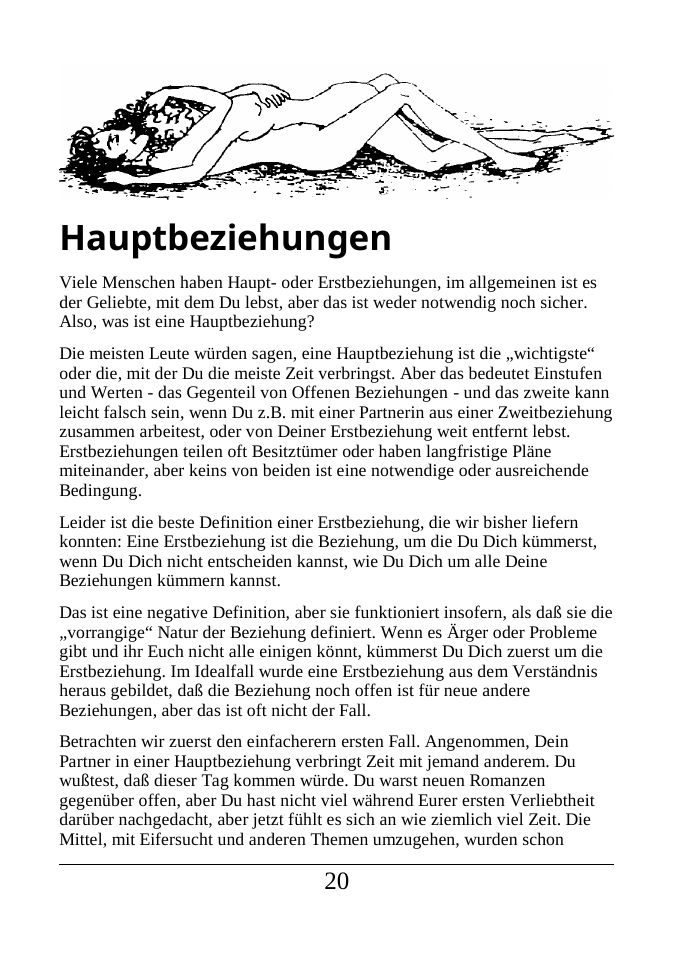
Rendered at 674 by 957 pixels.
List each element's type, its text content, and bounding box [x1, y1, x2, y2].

subtitle [59, 59, 614, 65]
text Die meisten Leute würden sagen, eine Hauptbeziehung ist die „wichtigste“ oder die, mit der Du die meiste Zeit verbringst. Aber das bedeutet Einstufen und Werten - das Gegenteil von Offenen Beziehungen - und das zweite kann leicht falsch sein, wenn Du z.B. mit einer Partnerin aus einer Zweitbeziehung zusammen arbeitest, oder von Deiner Erstbeziehung weit entfernt lebst. Erstbeziehungen teilen oft Besitztümer oder haben langfristige Pläne miteinander, aber keins von beiden ist eine notwendige oder ausreichende Bedingung. [59, 344, 614, 500]
text Betrachten wir zuerst den einfacherern ersten Fall. Angenommen, Dein Partner in einer Hauptbeziehung verbringt Zeit mit jemand anderem. Du wußtest, daß dieser Tag kommen würde. Du warst neuen Romanzen gegenüber offen, aber Du hast nicht viel während Eurer ersten Verliebtheit darüber nachgedacht, aber jetzt fühlt es sich an wie ziemlich viel Zeit. Die Mittel, mit Eifersucht und an­deren Themen umzugehen, wurden schon [59, 732, 614, 849]
text Leider ist die beste Definition einer Erstbeziehung, die wir bisher liefern konnten: Eine Erstbeziehung ist die Beziehung, um die Du Dich kümmerst, wenn Du Dich nicht entscheiden kannst, wie Du Dich um alle Deine Beziehungen kümmern kannst. [59, 513, 614, 591]
text Viele Menschen haben Haupt- oder Erstbeziehungen, im allgemeinen ist es der Geliebte, mit dem Du lebst, aber das ist weder notwendig noch sicher. Also, was ist eine Hauptbeziehung? [59, 273, 614, 332]
text Das ist eine negative Definition, aber sie funktioniert insofern, als daß sie die „vorrangige“ Natur der Beziehung definiert. Wenn es Ärger oder Probleme gibt und ihr Euch nicht alle einigen könnt, kümmerst Du Dich zuerst um die Erstbeziehung. Im Idealfall wurde eine Erstbeziehung aus dem Verständnis heraus gebildet, daß die Beziehung noch offen ist für neue andere Beziehungen, aber das ist oft nicht der Fall. [59, 603, 614, 720]
subtitle Hauptbeziehungen [59, 201, 614, 261]
picture [59, 65, 615, 201]
